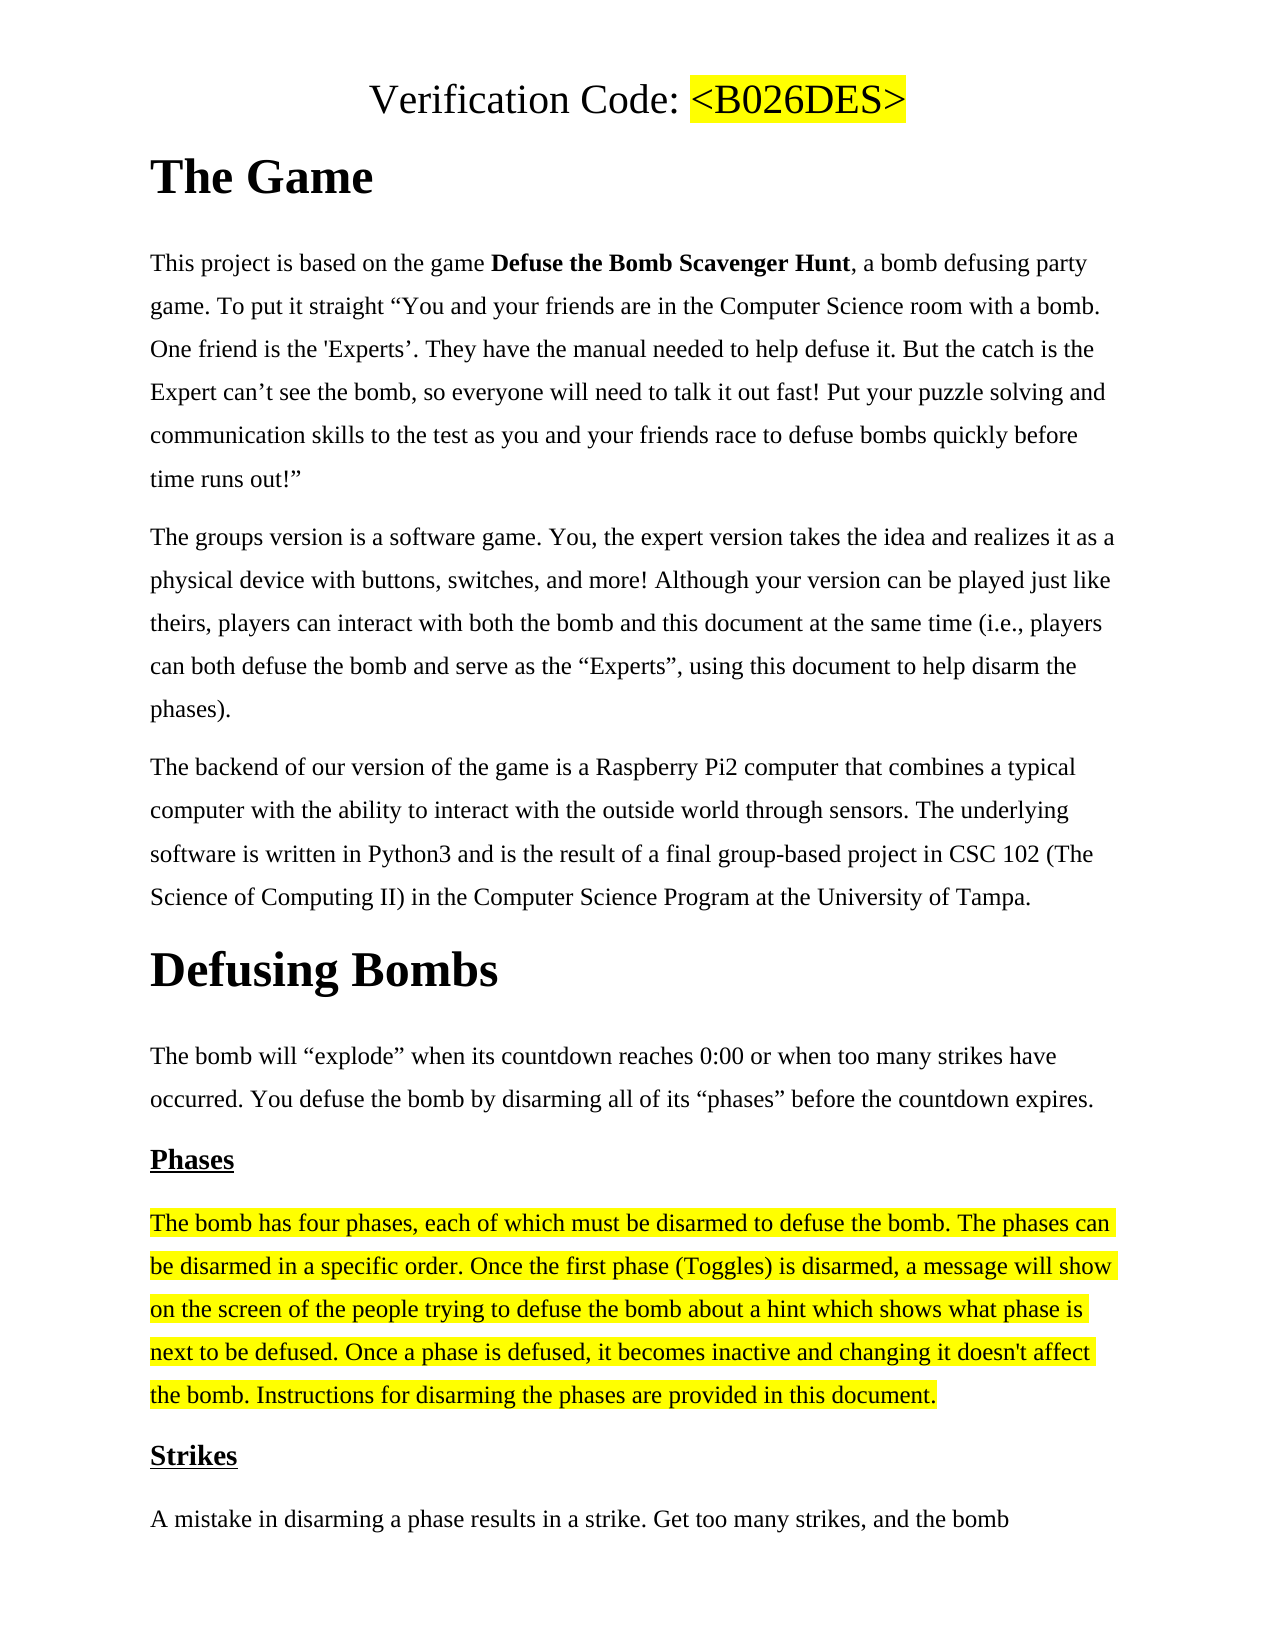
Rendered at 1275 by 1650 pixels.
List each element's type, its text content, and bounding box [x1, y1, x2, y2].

text The bomb will “explode” when its countdown reaches 0:00 or when too many strikes have occurred. You defuse the bomb by disarming all of its “phases” before the countdown expires. [150, 1041, 1125, 1113]
text Phases [150, 1142, 1125, 1176]
text The groups version is a software game. You, the expert version takes the idea and realizes it as a physical device with buttons, switches, and more! Although your version can be played just like theirs, players can interact with both the bomb and this document at the same time (i.e., players can both defuse the bomb and serve as the “Experts”, using this document to help disarm the phases). [150, 522, 1125, 723]
text The backend of our version of the game is a Raspberry Pi2 computer that combines a typical computer with the ability to interact with the outside world through sensors. The underlying software is written in Python3 and is the result of a final group-based project in CSC 102 (The Science of Computing II) in the Computer Science Program at the University of Tampa. [150, 752, 1125, 911]
text The Game [150, 147, 1125, 204]
text The bomb has four phases, each of which must be disarmed to defuse the bomb. The phases can be disarmed in a specific order. Once the first phase (Toggles) is disarmed, a message will show on the screen of the people trying to defuse the bomb about a hint which shows what phase is next to be defused. Once a phase is defused, it becomes inactive and changing it doesn't affect the bomb. Instructions for disarming the phases are provided in this document. [150, 1208, 1125, 1409]
text This project is based on the game Defuse the Bomb Scavenger Hunt, a bomb defusing party game. To put it straight “You and your friends are in the Computer Science room with a bomb. One friend is the 'Experts’. They have the manual needed to help defuse it. But the catch is the Expert can’t see the bomb, so everyone will need to talk it out fast! Put your puzzle solving and communication skills to the test as you and your friends race to defuse bombs quickly before time runs out!” [150, 248, 1125, 492]
text Defusing Bombs [150, 940, 1125, 997]
text A mistake in disarming a phase results in a strike. Get too many strikes, and the bomb [150, 1504, 1125, 1532]
text Verification Code: <B026DES> [150, 75, 1125, 123]
text Strikes [150, 1438, 1125, 1472]
